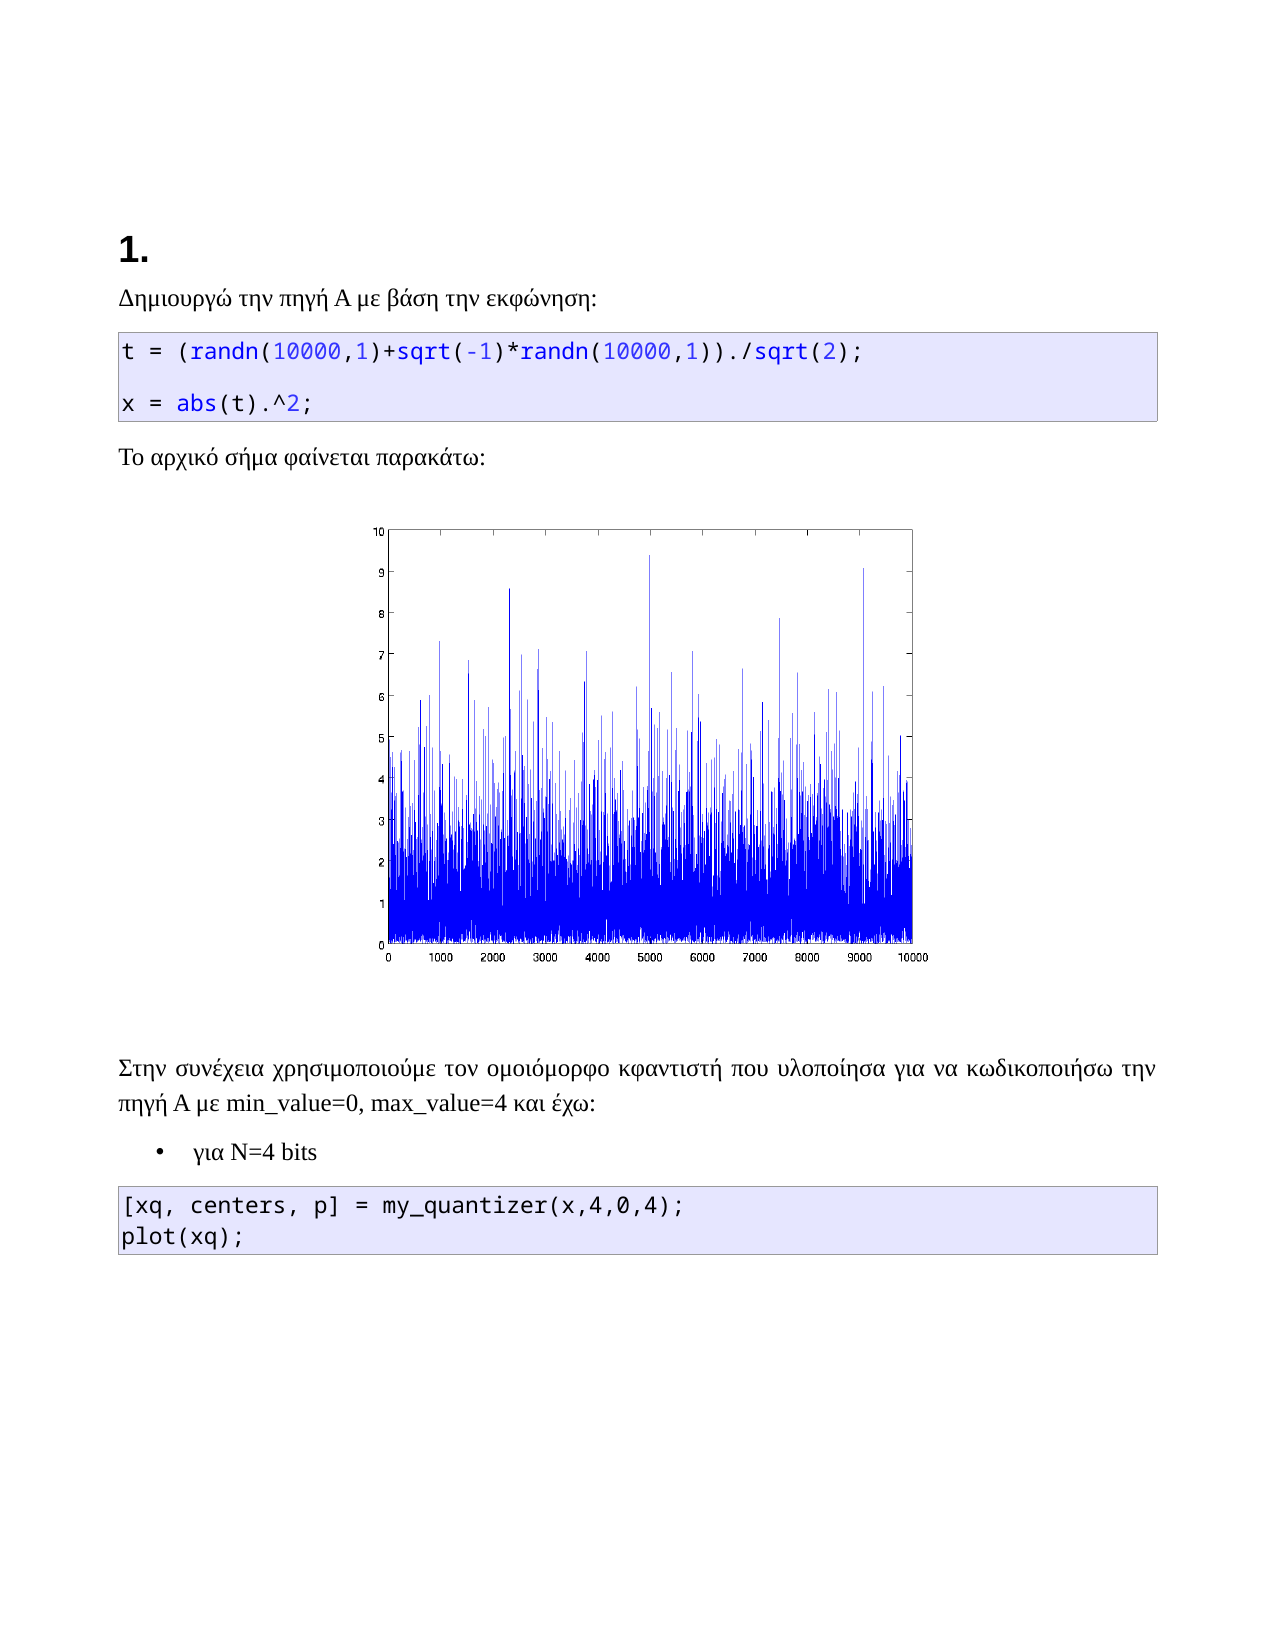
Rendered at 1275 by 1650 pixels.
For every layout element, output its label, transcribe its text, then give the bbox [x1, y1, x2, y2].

text x = abs(t).^2; [119, 384, 1157, 421]
text plot(xq); [119, 1217, 1157, 1254]
list για Ν=4 bits [156, 1137, 1157, 1165]
subtitle 1. [118, 227, 1157, 270]
text Το αρχικό σήμα φαίνεται παρακάτω: [118, 442, 1157, 471]
text Δημιουργώ την πηγή Α με βάση την εκφώνηση: [118, 283, 1157, 312]
text t = (randn(10000,1)+sqrt(-1)*randn(10000,1))./sqrt(2); [119, 333, 1157, 366]
text [xq, centers, p] = my_quantizer(x,4,0,4); [119, 1187, 1157, 1217]
picture [300, 491, 976, 999]
text Στην συνέχεια χρησιμοποιούμε τον ομοιόμορφο κφαντιστή που υλοποίησα για να κωδικοποιήσω την πηγή Α με min_value=0, max_value=4 και έχω: [118, 1053, 1157, 1116]
